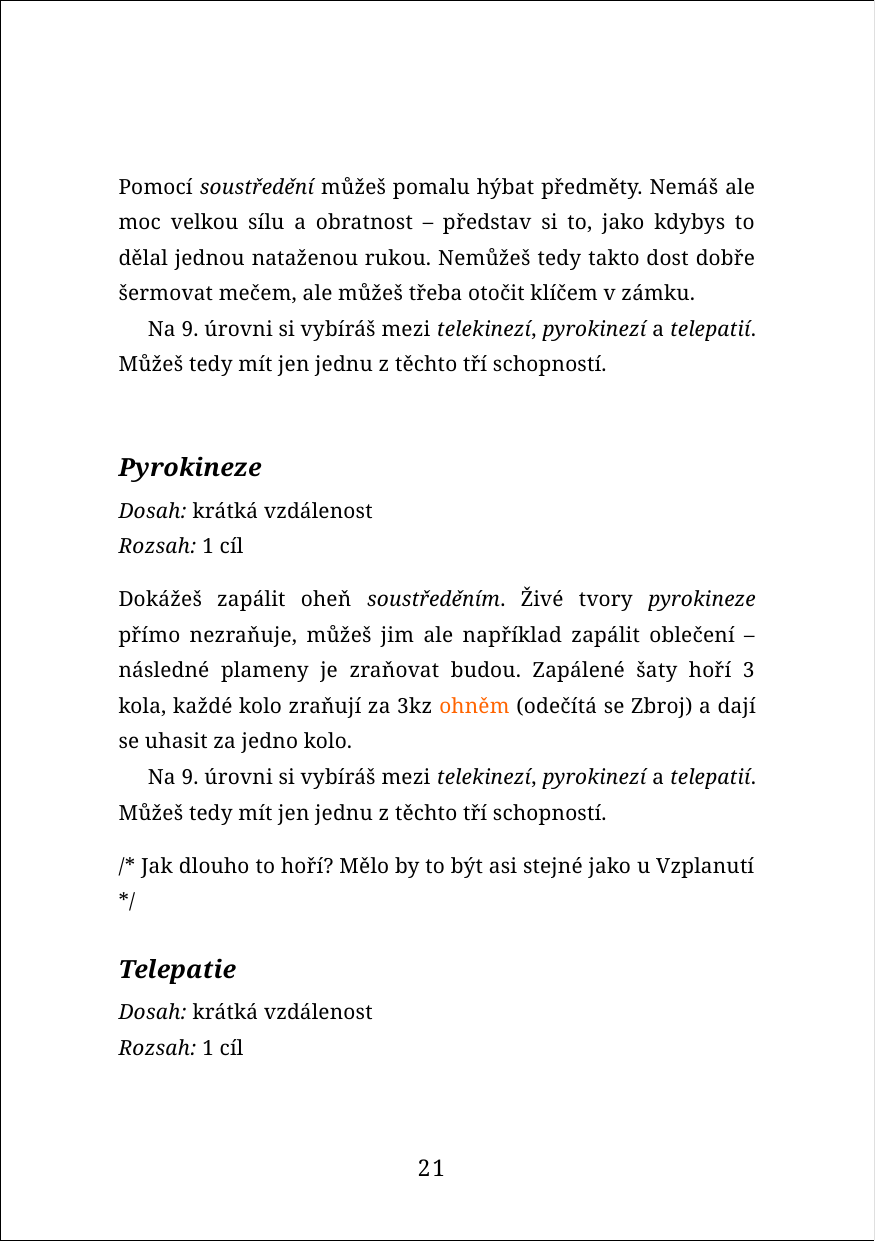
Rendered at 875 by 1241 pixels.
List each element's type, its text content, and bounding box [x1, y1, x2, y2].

text Dosah: krátká vzdálenost Rozsah: 1 cíl [118, 496, 756, 560]
subtitle Pyrokineze [118, 450, 756, 484]
text Dokážeš zapálit oheň soustředěním. Živé tvory pyrokineze přímo nezraňuje, můžeš jim ale například zapálit oblečení – následné plameny je zraňovat budou. Zapálené šaty hoří 3 kola, každé kolo zraňují za 3kz ohněm (odečítá se Zbroj) a dají se uhasit za jedno kolo. Na 9. úrovni si vybíráš mezi telekinezí, pyrokinezí a telepatií. Můžeš tedy mít jen jednu z těchto tří schopností. [118, 584, 756, 826]
subtitle Telepatie [118, 951, 756, 985]
text /* Jak dlouho to hoří? Mělo by to být asi stejné jako u Vzplanutí */ [118, 851, 756, 915]
text Pomocí soustředění můžeš pomalu hýbat předměty. Nemáš ale moc velkou sílu a obratnost – představ si to, jako kdybys to dělal jednou nataženou rukou. Nemůžeš tedy takto dost dobře šermovat mečem, ale můžeš třeba otočit klíčem v zámku. Na 9. úrovni si vybíráš mezi telekinezí, pyrokinezí a telepatií. Můžeš tedy mít jen jednu z těchto tří schopností. [118, 172, 756, 413]
text Dosah: krátká vzdálenost Rozsah: 1 cíl [118, 997, 756, 1061]
